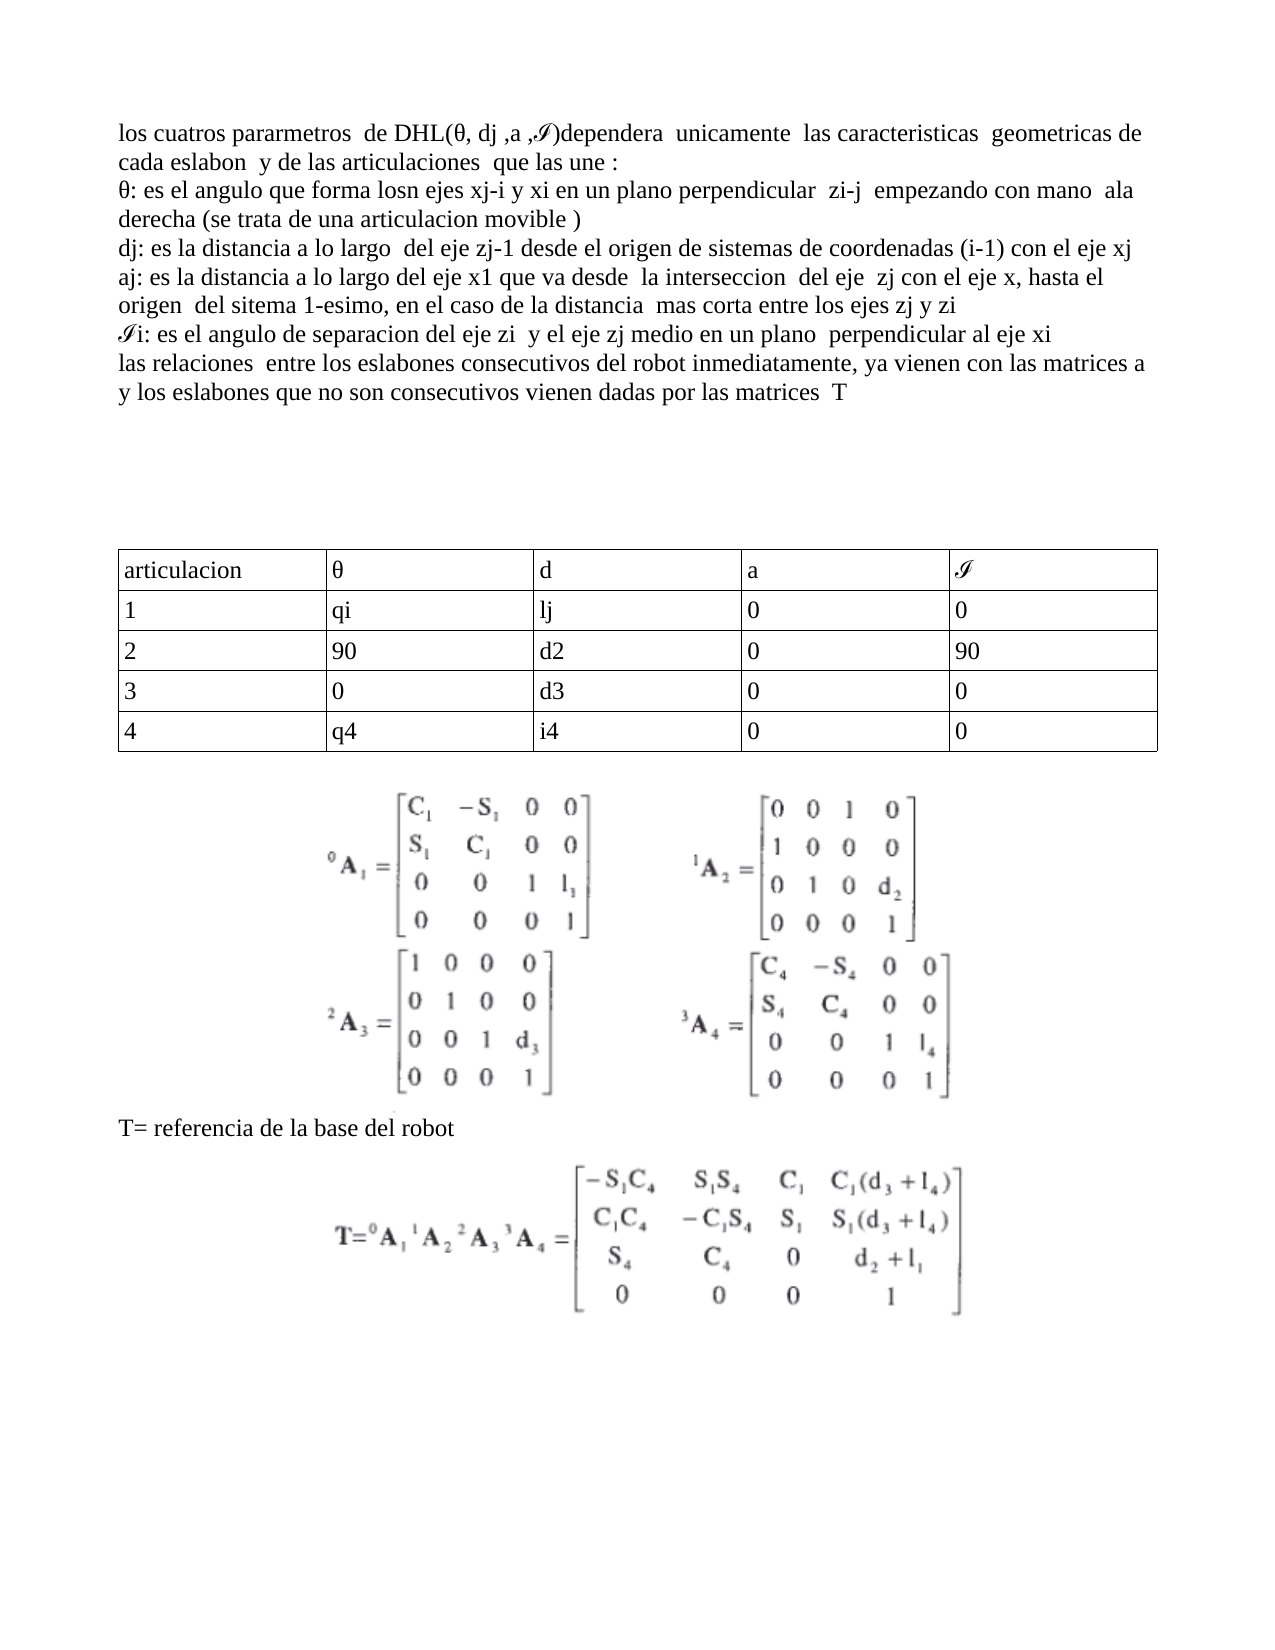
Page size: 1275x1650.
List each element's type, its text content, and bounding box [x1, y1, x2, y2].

table_cell 3 [119, 671, 326, 711]
table_cell d2 [534, 631, 741, 670]
text los cuatros pararmetros de DHL(θ, dj ,a ,ℐ)dependera unicamente las caracteristicas geometricas de cada eslabon y de las articulaciones que las une : [118, 118, 1157, 176]
table_cell i4 [534, 712, 741, 751]
table_cell 0 [742, 591, 949, 630]
text ℐi: es el angulo de separacion del eje zi y el eje zj medio en un plano perpendicular al eje xi [118, 319, 1157, 348]
table_cell 90 [950, 631, 1157, 670]
table_cell 90 [327, 631, 533, 670]
table_cell 0 [742, 671, 949, 711]
table_cell 0 [742, 712, 949, 751]
table_cell lj [534, 591, 741, 630]
table_cell 0 [742, 631, 949, 670]
table_header d [534, 550, 741, 590]
table_cell 0 [950, 591, 1157, 630]
table_header θ [327, 550, 533, 590]
table_header a [742, 550, 949, 590]
text aj: es la distancia a lo largo del eje x1 que va desde la interseccion del eje zj con el eje x, hasta el origen del sitema 1-esimo, en el caso de la distancia mas corta entre los ejes zj y zi [118, 262, 1157, 319]
table_cell 1 [119, 591, 326, 630]
table_cell q4 [327, 712, 533, 751]
text T= referencia de la base del robot [118, 780, 1157, 1141]
table_cell 4 [119, 712, 326, 751]
table_cell d3 [534, 671, 741, 711]
table_header ℐ [950, 550, 1157, 590]
table_cell 0 [950, 671, 1157, 711]
table_cell qi [327, 591, 533, 630]
text las relaciones entre los eslabones consecutivos del robot inmediatamente, ya vienen con las matrices a y los eslabones que no son consecutivos vienen dadas por las matrices T [118, 348, 1157, 406]
table_cell 0 [327, 671, 533, 711]
table_cell 2 [119, 631, 326, 670]
text dj: es la distancia a lo largo del eje zj-1 desde el origen de sistemas de coordenadas (i-1) con el eje xj [118, 233, 1157, 262]
table_cell 0 [950, 712, 1157, 751]
table_header articulacion [119, 550, 326, 590]
text θ: es el angulo que forma losn ejes xj-i y xi en un plano perpendicular zi-j empezando con mano ala derecha (se trata de una articulacion movible ) [118, 176, 1157, 233]
